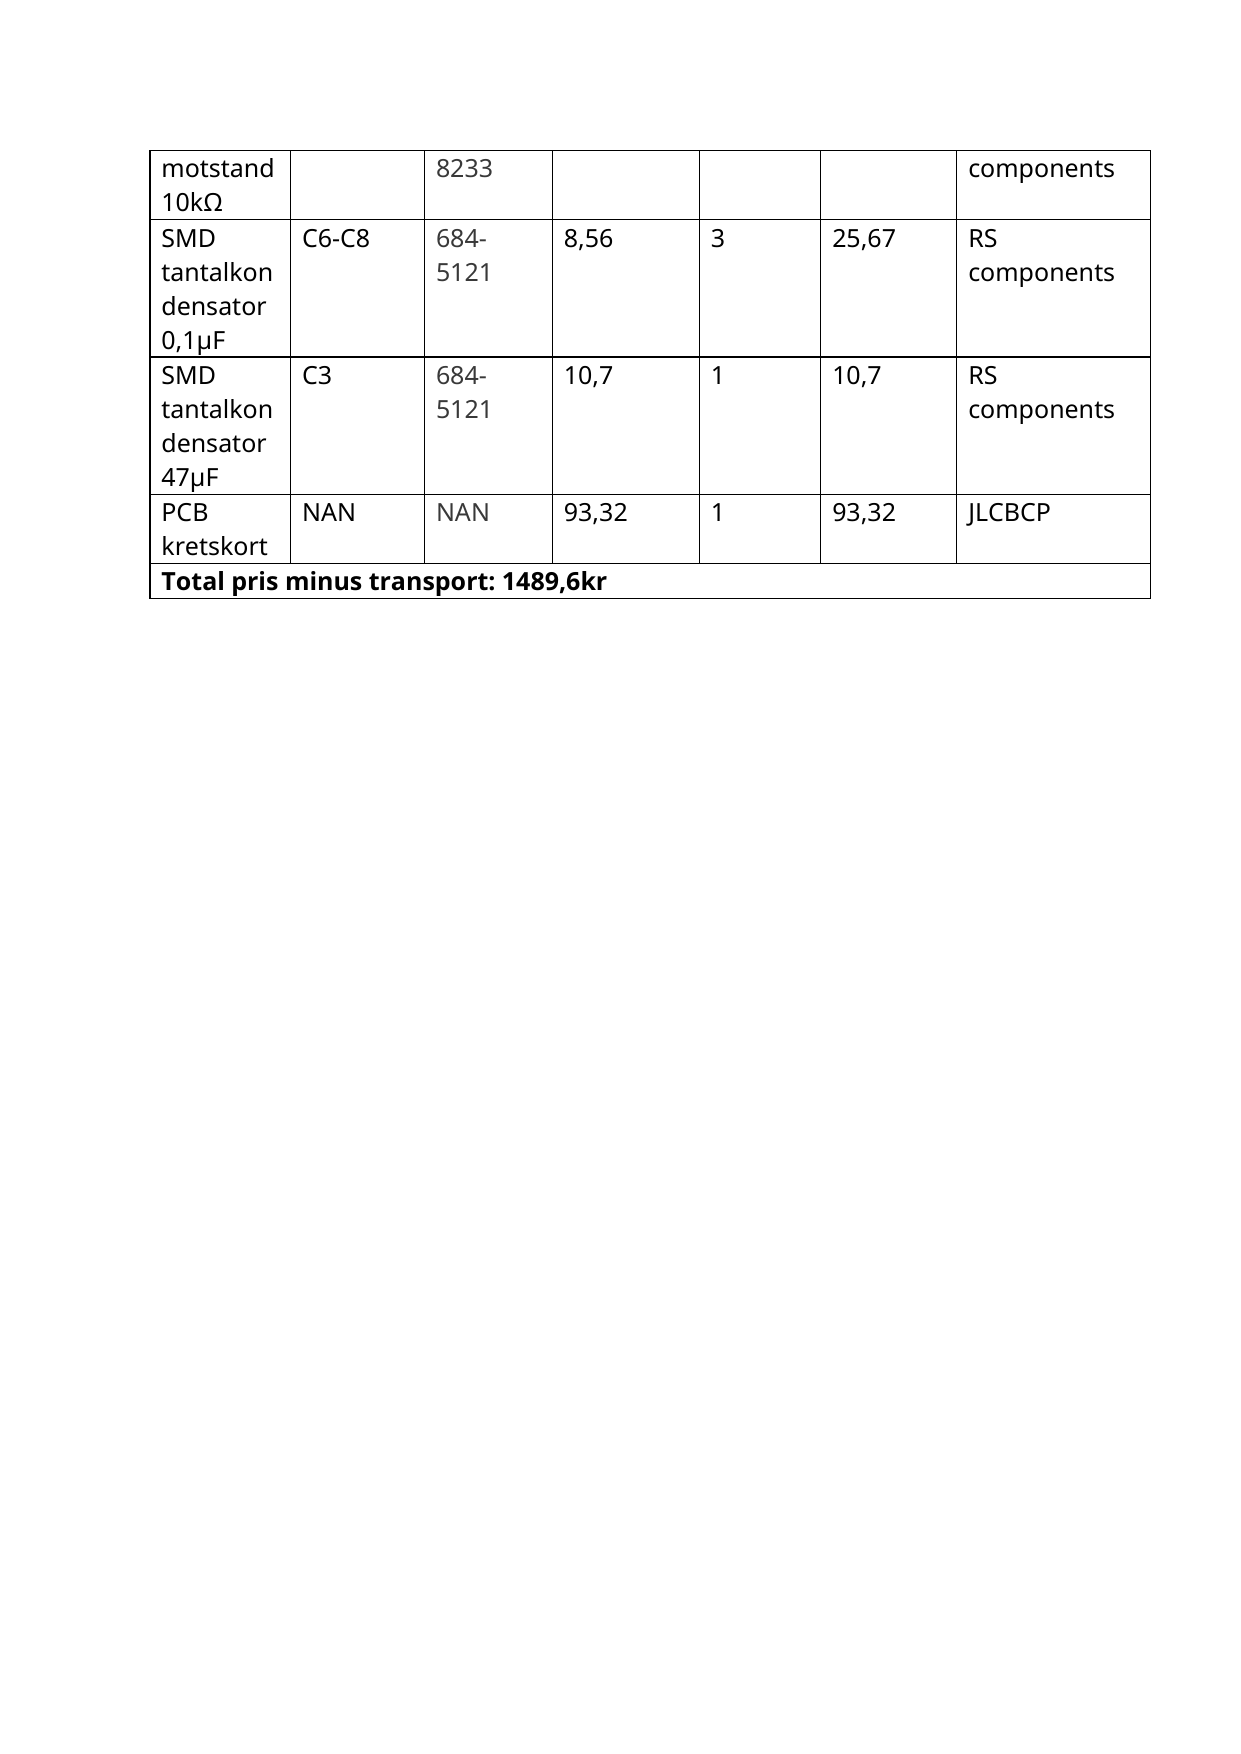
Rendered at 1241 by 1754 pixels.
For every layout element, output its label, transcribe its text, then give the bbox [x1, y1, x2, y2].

table_cell SMD tantalkondensator 47μF [151, 358, 290, 494]
table_cell 25,67 [821, 220, 956, 356]
table_cell [553, 151, 699, 219]
table_cell NAN [291, 495, 424, 563]
table_cell 8,56 [553, 220, 699, 356]
table_cell 684-5121 [425, 358, 552, 494]
table_cell components [957, 151, 1150, 219]
table_cell [821, 151, 956, 219]
table_cell 3 [700, 220, 820, 356]
table_cell 1 [700, 495, 820, 563]
table_cell 1 [700, 358, 820, 494]
table_cell Total pris minus transport: 1489,6kr [151, 564, 1150, 598]
table_cell 8233 [425, 151, 552, 219]
table_cell motstand 10kΩ [151, 151, 290, 219]
table_cell NAN [425, 495, 552, 563]
table_cell [291, 151, 424, 219]
table_cell RS components [957, 220, 1150, 356]
table_cell C6-C8 [291, 220, 424, 356]
table_cell 93,32 [821, 495, 956, 563]
table_cell 93,32 [553, 495, 699, 563]
table_cell C3 [291, 358, 424, 494]
table_cell JLCBCP [957, 495, 1150, 563]
table_cell 684-5121 [425, 220, 552, 356]
table_cell RS components [957, 358, 1150, 494]
table_cell SMD tantalkondensator 0,1μF [151, 220, 290, 356]
table_cell [700, 151, 820, 219]
table_cell PCB kretskort [151, 495, 290, 563]
table_cell 10,7 [553, 358, 699, 494]
table_cell 10,7 [821, 358, 956, 494]
